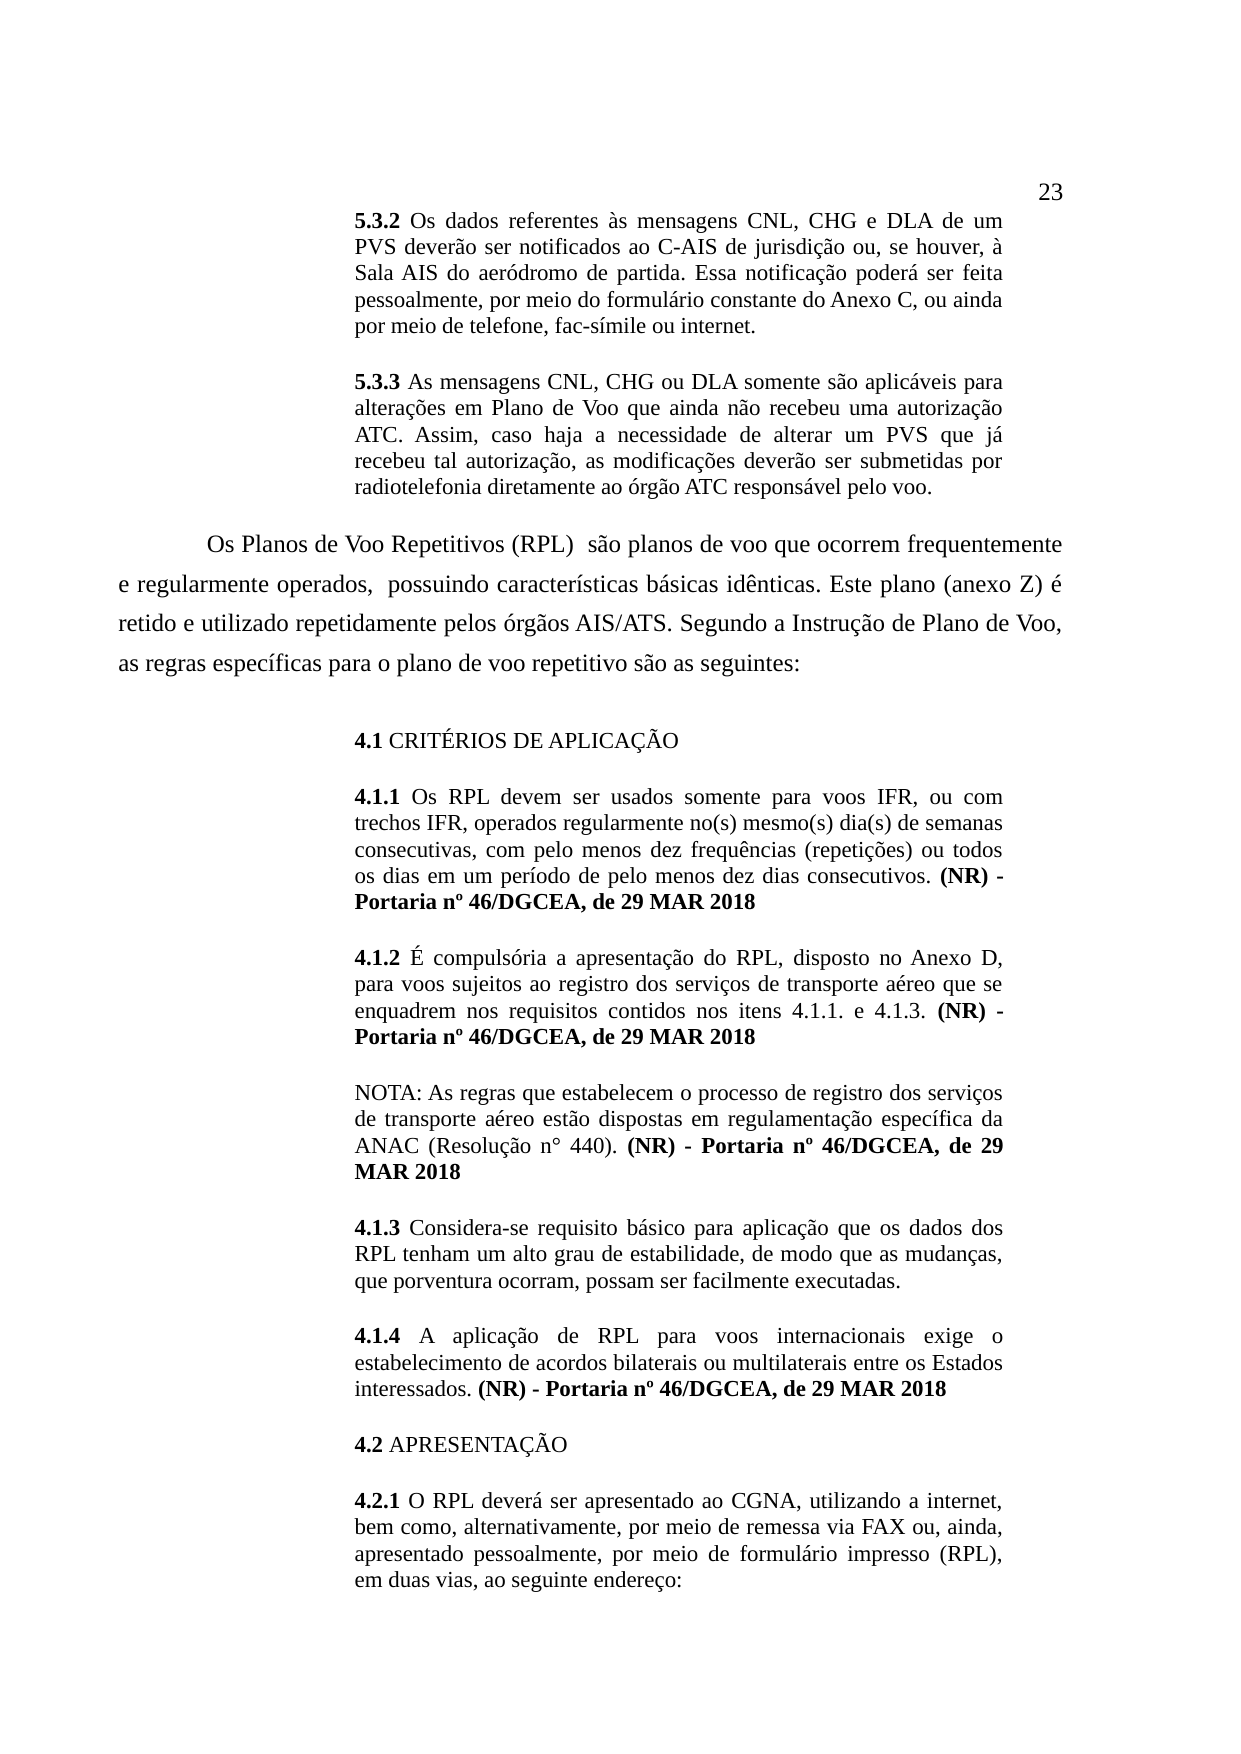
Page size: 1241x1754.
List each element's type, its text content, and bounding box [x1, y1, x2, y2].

text 4.1 CRITÉRIOS DE APLICAÇÃO [354, 727, 1004, 753]
text 4.1.4 A aplicação de RPL para voos internacionais exige o estabelecimento de acordos bilaterais ou multilaterais entre os Estados interessados. (NR) - Portaria nº 46/DGCEA, de 29 MAR 2018 [354, 1322, 1004, 1402]
text 4.1.3 Considera-se requisito básico para aplicação que os dados dos RPL tenham um alto grau de estabilidade, de modo que as mudanças, que porventura ocorram, possam ser facilmente executadas. [354, 1214, 1004, 1293]
text 5.3.2 Os dados referentes às mensagens CNL, CHG e DLA de um PVS deverão ser notificados ao C-AIS de jurisdição ou, se houver, à Sala AIS do aeródromo de partida. Essa notificação poderá ser feita pessoalmente, por meio do formulário constante do Anexo C, ou ainda por meio de telefone, fac-símile ou internet. [354, 207, 1004, 338]
text 4.1.2 É compulsória a apresentação do RPL, disposto no Anexo D, para voos sujeitos ao registro dos serviços de transporte aéreo que se enquadrem nos requisitos contidos nos itens 4.1.1. e 4.1.3. (NR) - Portaria nº 46/DGCEA, de 29 MAR 2018 [354, 944, 1004, 1049]
text Os Planos de Voo Repetitivos (RPL) são planos de voo que ocorrem frequentemente e regularmente operados, possuindo características básicas idênticas. Este plano (anexo Z) é retido e utilizado repetidamente pelos órgãos AIS/ATS. Segundo a Instrução de Plano de Voo, as regras específicas para o plano de voo repetitivo são as seguintes: [118, 529, 1063, 677]
text 5.3.3 As mensagens CNL, CHG ou DLA somente são aplicáveis para alterações em Plano de Voo que ainda não recebeu uma autorização ATC. Assim, caso haja a necessidade de alterar um PVS que já recebeu tal autorização, as modificações deverão ser submetidas por radiotelefonia diretamente ao órgão ATC responsável pelo voo. [354, 368, 1004, 500]
text 4.2 APRESENTAÇÃO [354, 1431, 1004, 1457]
text 4.2.1 O RPL deverá ser apresentado ao CGNA, utilizando a internet, bem como, alternativamente, por meio de remessa via FAX ou, ainda, apresentado pessoalmente, por meio de formulário impresso (RPL), em duas vias, ao seguinte endereço: [354, 1487, 1004, 1592]
text NOTA: As regras que estabelecem o processo de registro dos serviços de transporte aéreo estão dispostas em regulamentação específica da ANAC (Resolução n° 440). (NR) - Portaria nº 46/DGCEA, de 29 MAR 2018 [354, 1079, 1004, 1184]
text 4.1.1 Os RPL devem ser usados somente para voos IFR, ou com trechos IFR, operados regularmente no(s) mesmo(s) dia(s) de semanas consecutivas, com pelo menos dez frequências (repetições) ou todos os dias em um período de pelo menos dez dias consecutivos. (NR) - Portaria nº 46/DGCEA, de 29 MAR 2018 [354, 783, 1004, 915]
